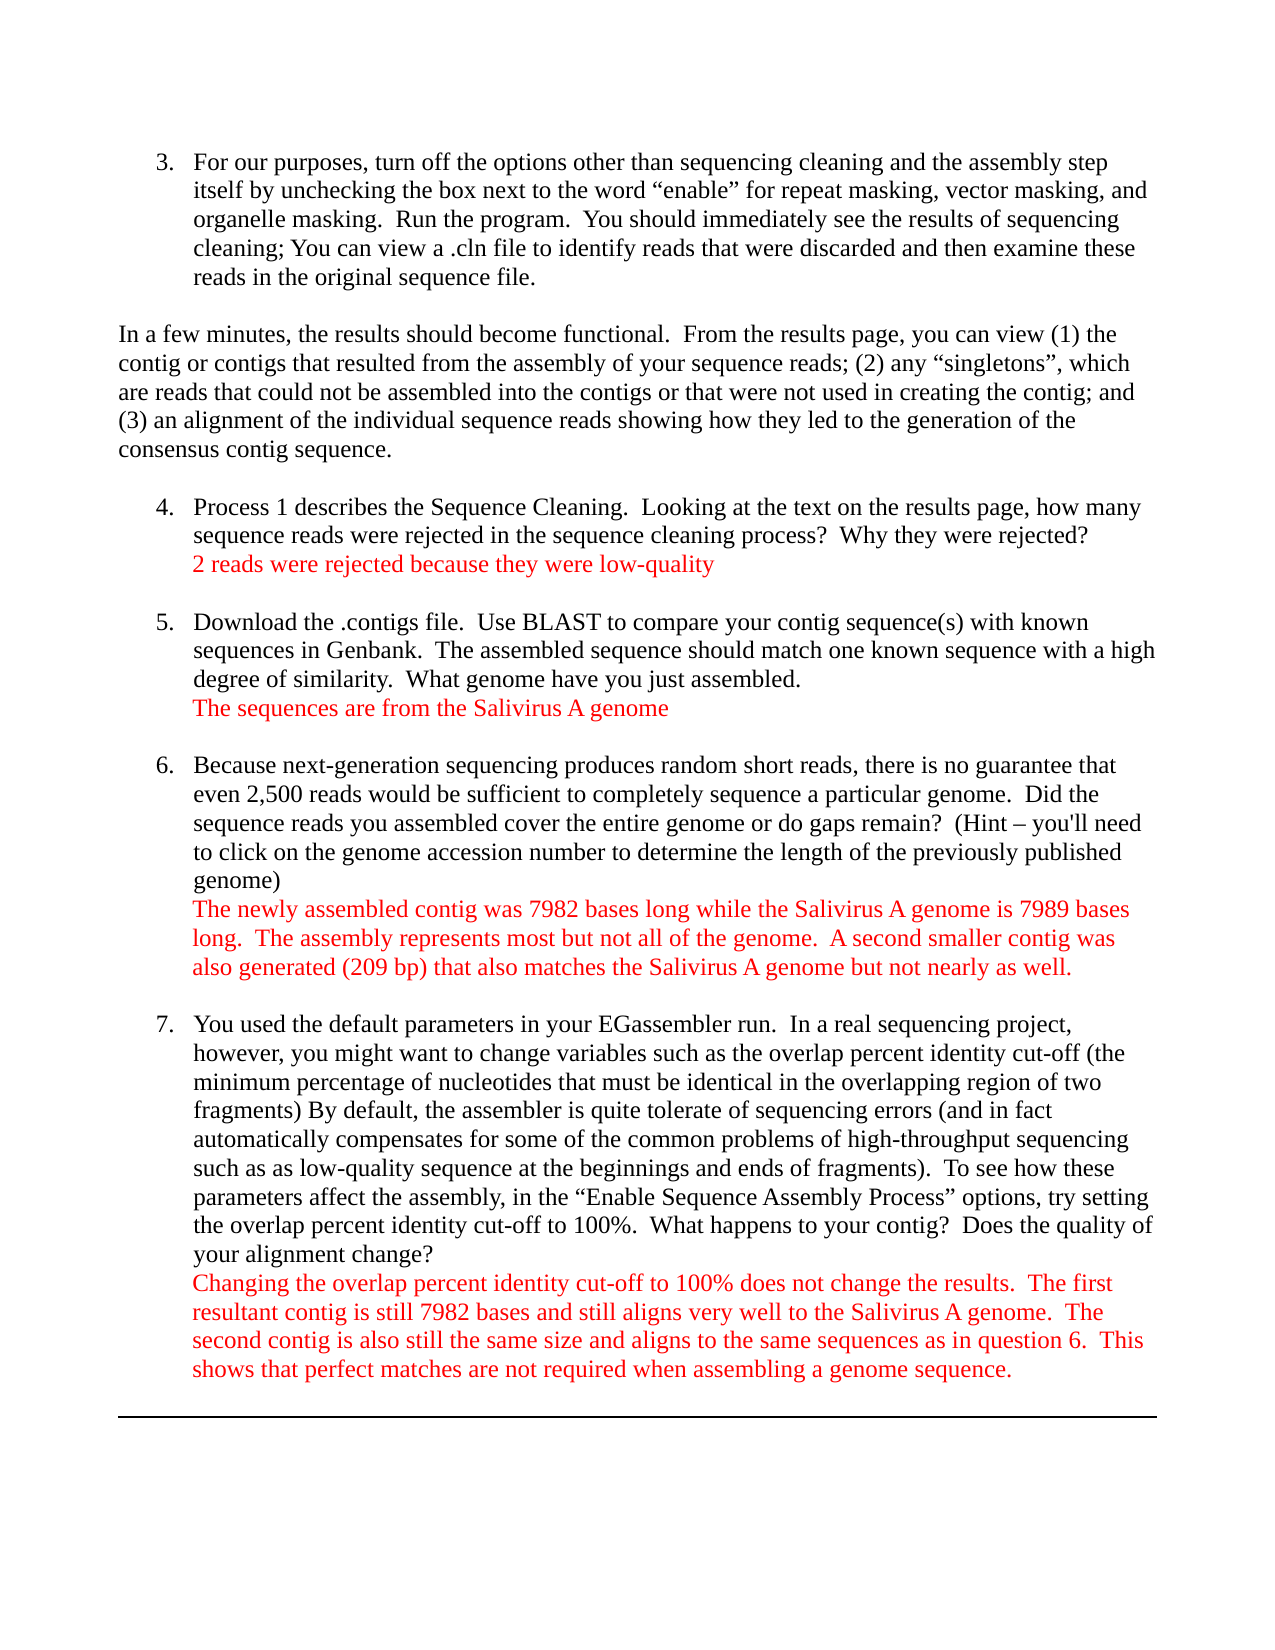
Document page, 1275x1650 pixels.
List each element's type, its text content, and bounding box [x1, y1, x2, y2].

text The newly assembled contig was 7982 bases long while the Salivirus A genome is 7989 bases long. The assembly represents most but not all of the genome. A second smaller contig was also generated (209 bp) that also matches the Salivirus A genome but not nearly as well. [118, 894, 1157, 981]
list Download the .contigs file. Use BLAST to compare your contig sequence(s) with known sequences in Genbank. The assembled sequence should match one known sequence with a high degree of similarity. What genome have you just assembled. [156, 607, 1157, 693]
text In a few minutes, the results should become functional. From the results page, you can view (1) the contig or contigs that resulted from the assembly of your sequence reads; (2) any “singletons”, which are reads that could not be assembled into the contigs or that were not used in creating the contig; and (3) an alignment of the individual sequence reads showing how they led to the generation of the consensus contig sequence. [118, 319, 1157, 463]
list Process 1 describes the Sequence Cleaning. Looking at the text on the results page, how many sequence reads were rejected in the sequence cleaning process? Why they were rejected? [156, 492, 1157, 549]
list Because next-generation sequencing produces random short reads, there is no guarantee that even 2,500 reads would be sufficient to completely sequence a particular genome. Did the sequence reads you assembled cover the entire genome or do gaps remain? (Hint – you'll need to click on the genome accession number to determine the length of the previously published genome) [156, 751, 1157, 894]
text Changing the overlap percent identity cut-off to 100% does not change the results. The first resultant contig is still 7982 bases and still aligns very well to the Salivirus A genome. The second contig is also still the same size and aligns to the same sequences as in question 6. This shows that perfect matches are not required when assembling a genome sequence. [118, 1268, 1157, 1383]
text 2 reads were rejected because they were low-quality [118, 549, 1157, 578]
list You used the default parameters in your EGassembler run. In a real sequencing project, however, you might want to change variables such as the overlap percent identity cut-off (the minimum percentage of nucleotides that must be identical in the overlapping region of two fragments) By default, the assembler is quite tolerate of sequencing errors (and in fact automatically compensates for some of the common problems of high-throughput sequencing such as as low-quality sequence at the beginnings and ends of fragments). To see how these parameters affect the assembly, in the “Enable Sequence Assembly Process” options, try setting the overlap percent identity cut-off to 100%. What happens to your contig? Does the quality of your alignment change? [156, 1009, 1157, 1268]
text The sequences are from the Salivirus A genome [118, 693, 1157, 722]
list For our purposes, turn off the options other than sequencing cleaning and the assembly step itself by unchecking the box next to the word “enable” for repeat masking, vector masking, and organelle masking. Run the program. You should immediately see the results of sequencing cleaning; You can view a .cln file to identify reads that were discarded and then examine these reads in the original sequence file. [156, 147, 1157, 291]
